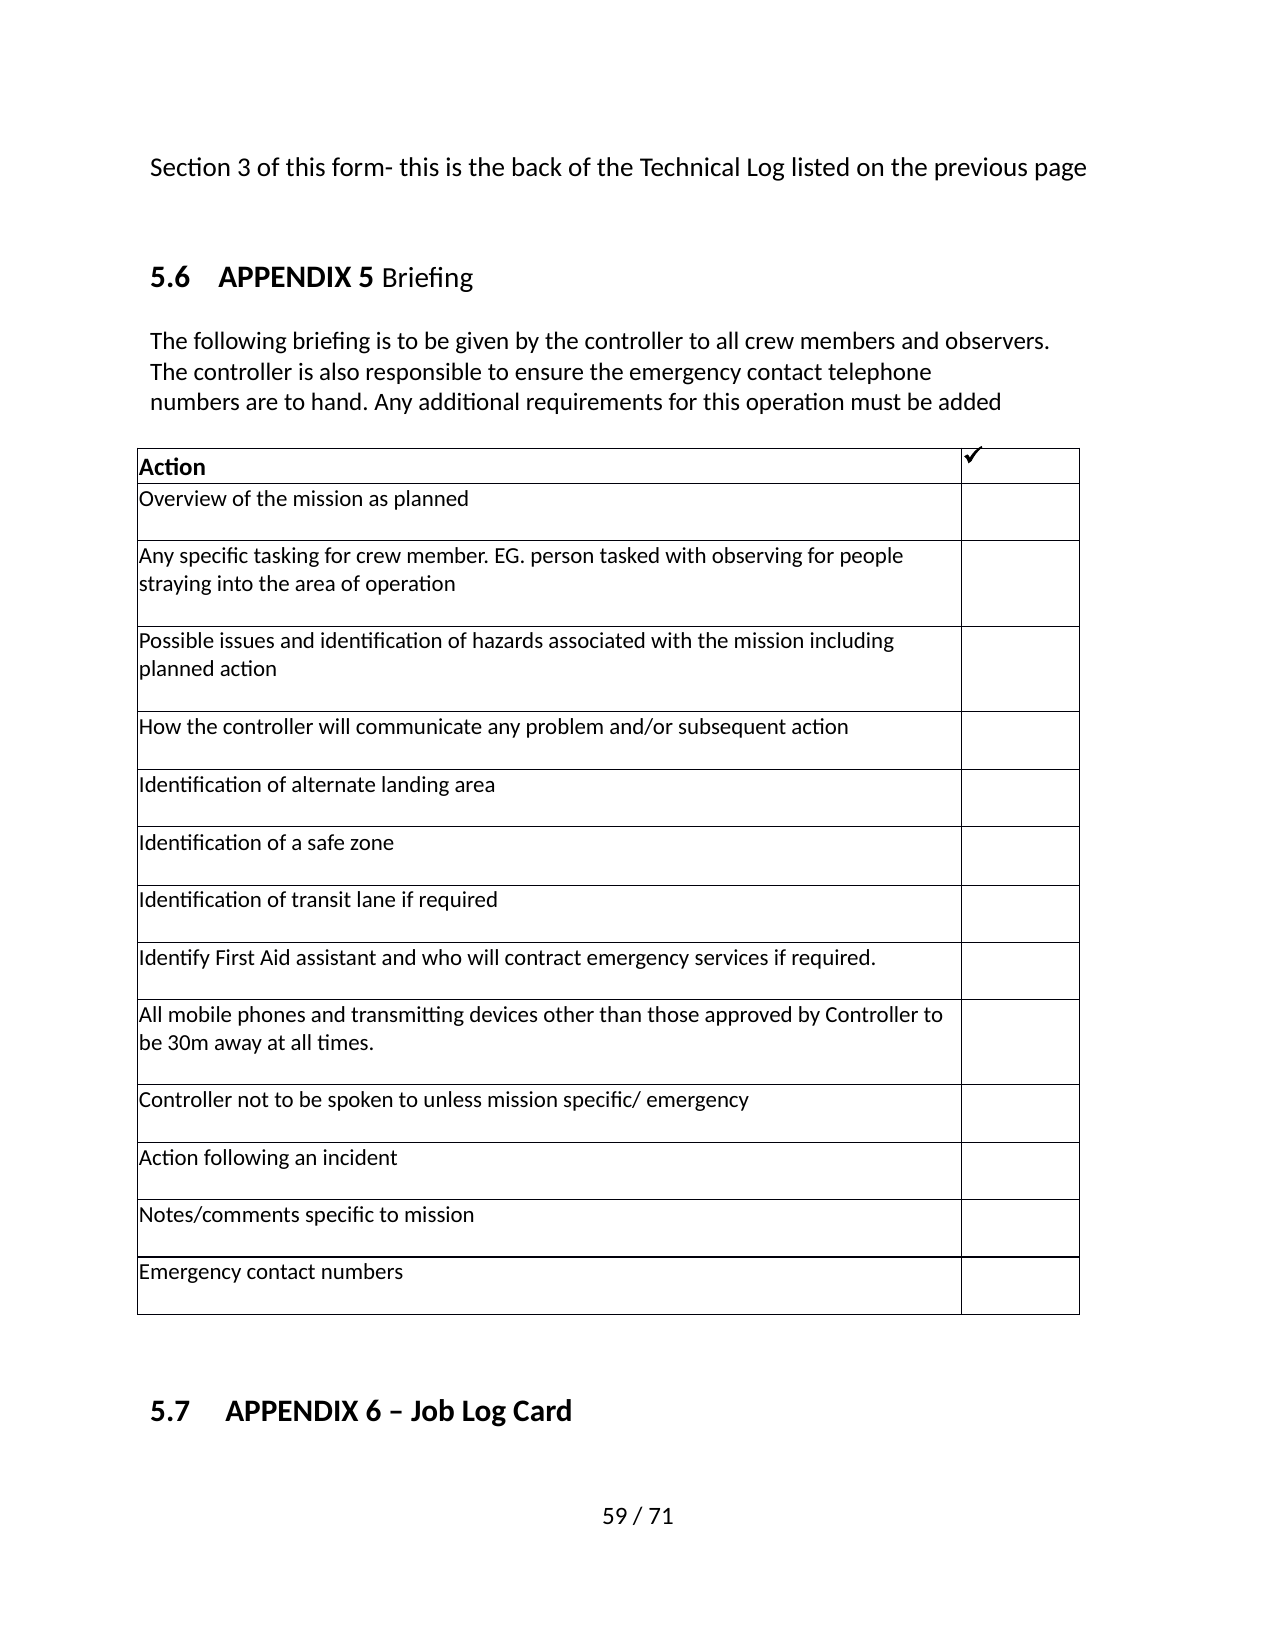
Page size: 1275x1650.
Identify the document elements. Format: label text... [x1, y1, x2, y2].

text numbers are to hand. Any additional requirements for this operation must be added [150, 386, 1125, 417]
table_cell [962, 1200, 1079, 1256]
table_cell [962, 541, 1079, 626]
text The controller is also responsible to ensure the emergency contact telephone [150, 356, 1125, 386]
table_cell [962, 484, 1079, 540]
table_cell How the controller will communicate any problem and/or subsequent action [138, 712, 961, 769]
text 5.7 APPENDIX 6 – Job Log Card [150, 1391, 1125, 1429]
table_cell [962, 1000, 1079, 1084]
table_header  [962, 449, 1079, 483]
table_header Action [138, 449, 961, 483]
table_cell All mobile phones and transmitting devices other than those approved by Controller to be 30m away at all times. [138, 1000, 961, 1084]
text 5.6 APPENDIX 5 Briefing [150, 257, 1125, 295]
table_cell Possible issues and identification of hazards associated with the mission including planned action [138, 627, 961, 711]
table_cell Controller not to be spoken to unless mission specific/ emergency [138, 1085, 961, 1142]
table_cell [962, 712, 1079, 769]
table_cell Identification of alternate landing area [138, 770, 961, 826]
table_cell [962, 1085, 1079, 1142]
text The following briefing is to be given by the controller to all crew members and observers. [150, 325, 1125, 356]
table_cell [962, 770, 1079, 826]
table_cell Identification of a safe zone [138, 827, 961, 884]
table_cell [962, 1143, 1079, 1199]
table_cell Emergency contact numbers [138, 1258, 961, 1313]
table_cell [962, 1258, 1079, 1313]
table_cell Identification of transit lane if required [138, 886, 961, 942]
table_cell Any specific tasking for crew member. EG. person tasked with observing for people straying into the area of operation [138, 541, 961, 626]
table_cell Overview of the mission as planned [138, 484, 961, 540]
table_cell Action following an incident [138, 1143, 961, 1199]
text Section 3 of this form- this is the back of the Technical Log listed on the previous page [150, 150, 1125, 183]
table_cell [962, 886, 1079, 942]
table_cell [962, 943, 1079, 999]
table_cell Identify First Aid assistant and who will contract emergency services if required. [138, 943, 961, 999]
table_cell Notes/comments specific to mission [138, 1200, 961, 1256]
table_cell [962, 827, 1079, 884]
table_cell [962, 627, 1079, 711]
